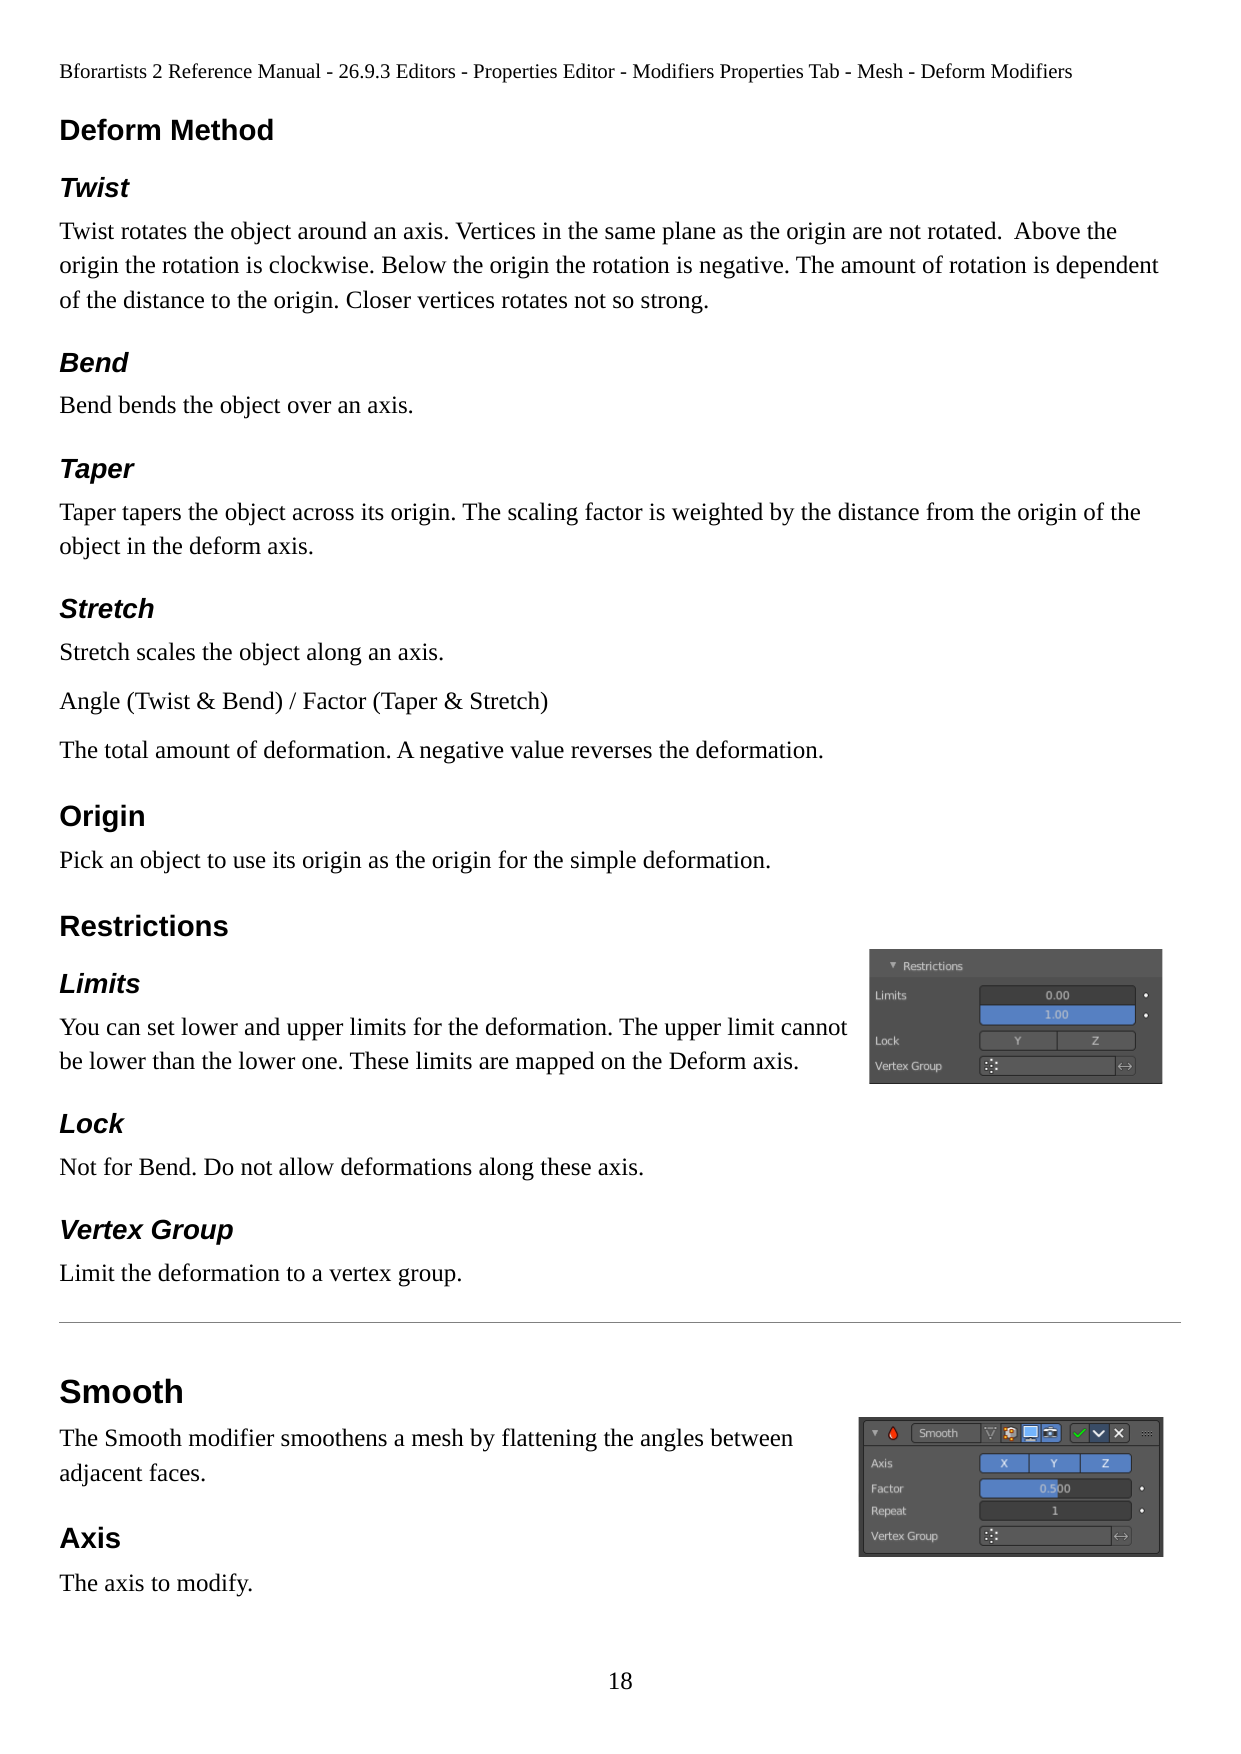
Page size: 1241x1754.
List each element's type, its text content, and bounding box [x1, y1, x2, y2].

text Not for Bend. Do not allow deformations along these axis. [59, 1152, 1181, 1181]
text Bend bends the object over an axis. [59, 391, 1181, 419]
picture [869, 949, 1163, 1084]
text Angle (Twist & Bend) / Factor (Taper & Stretch) [59, 686, 1181, 715]
text Pick an object to use its origin as the origin for the simple deformation. [59, 845, 1181, 874]
subtitle Vertex Group [59, 1214, 1181, 1246]
subtitle Smooth [59, 1372, 1181, 1411]
subtitle [1164, 1521, 1181, 1555]
subtitle Axis [59, 1521, 858, 1555]
text Stretch scales the object along an axis. [59, 637, 1181, 666]
text Taper tapers the object across its origin. The scaling factor is weighted by the distance from the origin of the object in the deform axis. [59, 497, 1181, 560]
subtitle Bend [59, 346, 1181, 378]
subtitle Taper [59, 452, 1181, 484]
subtitle Lock [59, 1108, 1181, 1140]
text You can set lower and upper limits for the deformation. The upper limit cannot be lower than the lower one. These limits are mapped on the Deform axis. [59, 1012, 869, 1075]
text The Smooth modifier smoothens a mesh by flattening the angles between adjacent faces. [59, 1423, 858, 1487]
subtitle Restrictions [59, 909, 1181, 942]
subtitle Deform Method [59, 113, 1181, 146]
subtitle Limits [59, 967, 869, 999]
text The total amount of deformation. A negative value reverses the deformation. [59, 735, 1181, 764]
text The axis to modify. [59, 1568, 1181, 1596]
subtitle Stretch [59, 593, 1181, 624]
text Limit the deformation to a vertex group. [59, 1258, 1181, 1287]
subtitle Twist [59, 171, 1181, 203]
subtitle [1163, 967, 1181, 999]
subtitle Origin [59, 799, 1181, 832]
text Twist rotates the object around an axis. Vertices in the same plane as the origin are not rotated. Above the origin the rotation is clockwise. Below the origin the rotation is negative. The amount of rotation is dependent of the distance to the origin. Closer vertices rotates not so strong. [59, 216, 1181, 313]
picture [858, 1417, 1164, 1557]
